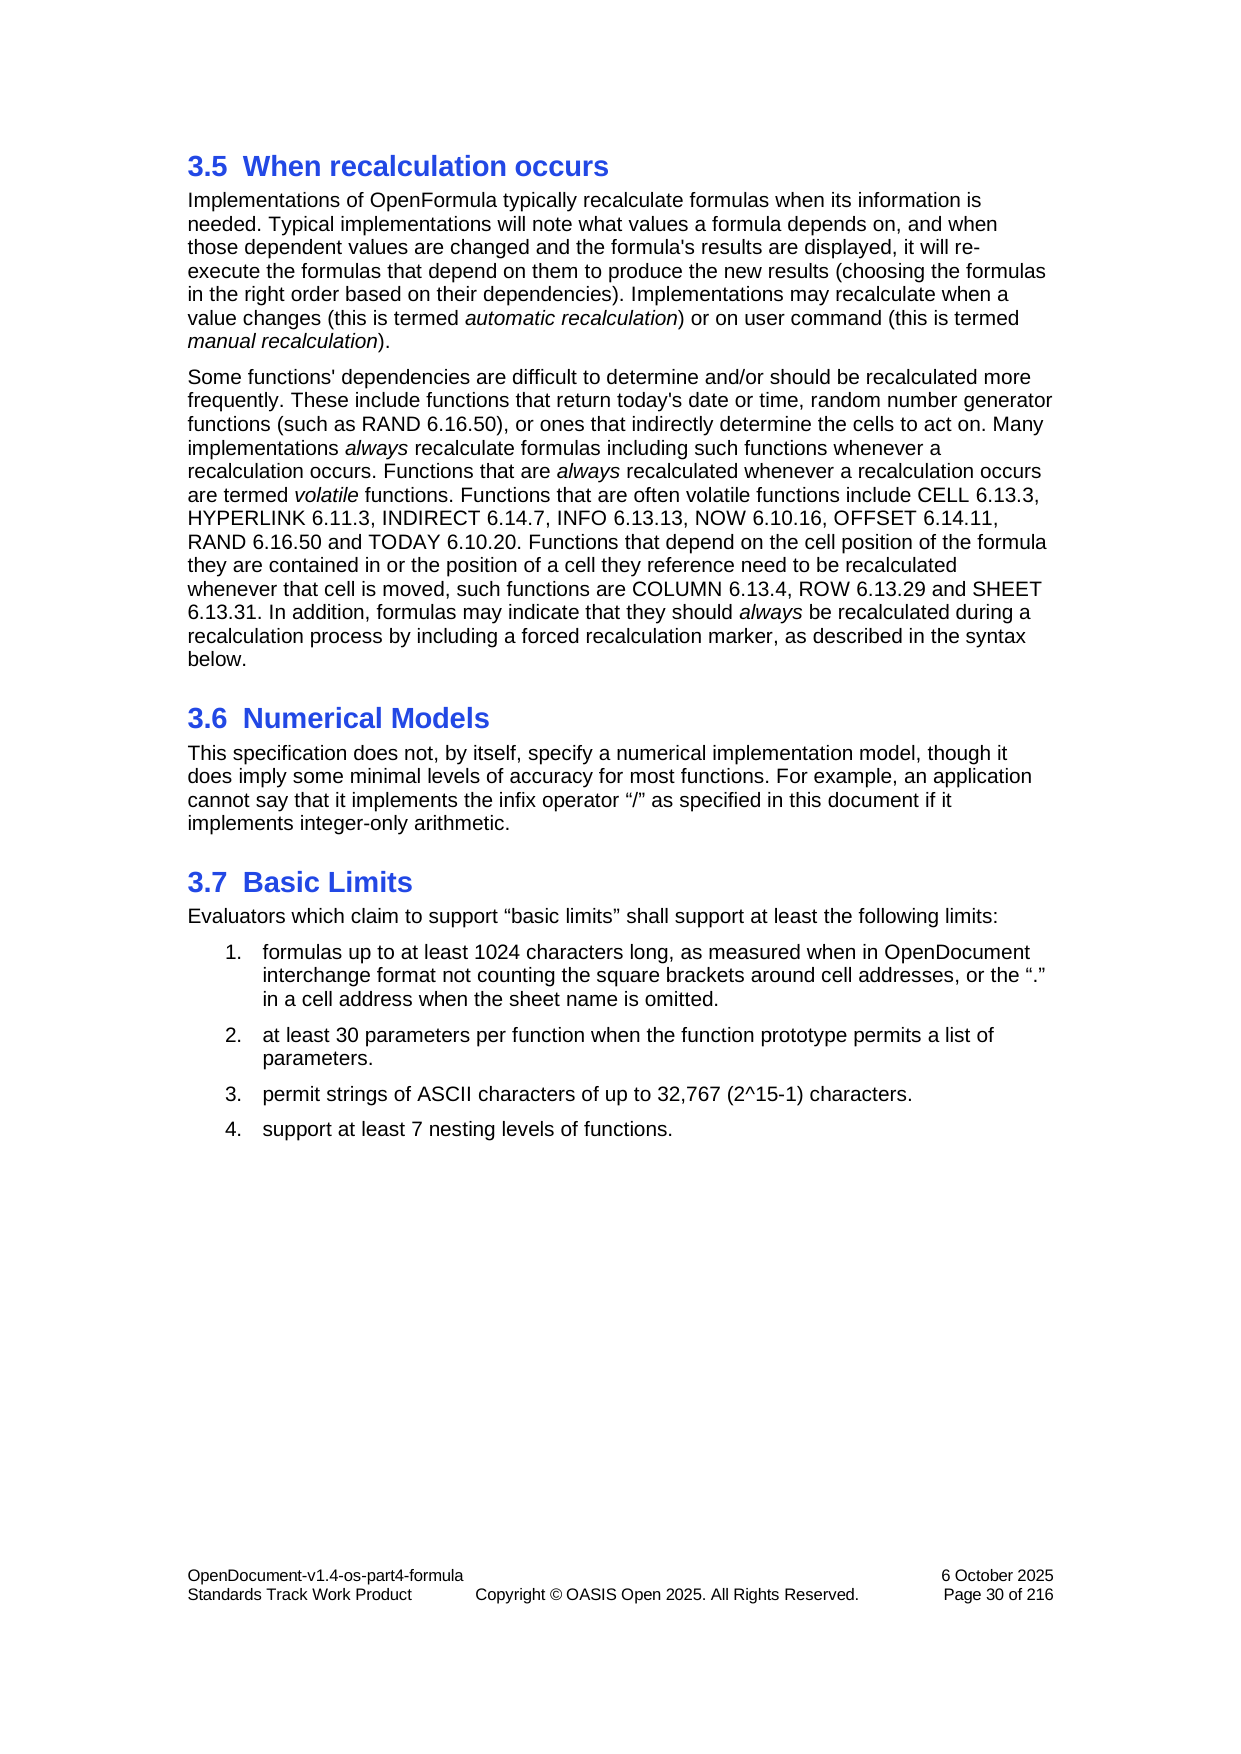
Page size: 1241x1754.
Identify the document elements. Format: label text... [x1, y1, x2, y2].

subtitle Numerical Models [187, 702, 1053, 735]
subtitle When recalculation occurs [187, 150, 1053, 182]
text Implementations of OpenFormula typically recalculate formulas when its information is needed. Typical implementations will note what values a formula depends on, and when those dependent values are changed and the formula's results are displayed, it will re-execute the formulas that depend on them to produce the new results (choosing the formulas in the right order based on their dependencies). Implementations may recalculate when a value changes (this is termed automatic recalculation) or on user command (this is termed manual recalculation). [187, 188, 1053, 353]
text Some functions' dependencies are difficult to determine and/or should be recalculated more frequently. These include functions that return today's date or time, random number generator functions (such as RAND 6.16.50), or ones that indirectly determine the cells to act on. Many implementations always recalculate formulas including such functions whenever a recalculation occurs. Functions that are always recalculated whenever a recalculation occurs are termed volatile functions. Functions that are often volatile functions include CELL 6.13.3, HYPERLINK 6.11.3, INDIRECT 6.14.7, INFO 6.13.13, NOW 6.10.16, OFFSET 6.14.11, RAND 6.16.50 and TODAY 6.10.20. Functions that depend on the cell position of the formula they are contained in or the position of a cell they reference need to be recalculated whenever that cell is moved, such functions are COLUMN 6.13.4, ROW 6.13.29 and SHEET 6.13.31. In addition, formulas may indicate that they should always be recalculated during a recalculation process by including a forced recalculation marker, as described in the syntax below. [187, 365, 1053, 671]
text Evaluators which claim to support “basic limits” shall support at least the following limits: [187, 905, 1053, 928]
subtitle Basic Limits [187, 866, 1053, 899]
list formulas up to at least 1024 characters long, as measured when in OpenDocument interchange format not counting the square brackets around cell addresses, or the “.” in a cell address when the sheet name is omitted. [225, 940, 1053, 1011]
text This specification does not, by itself, specify a numerical implementation model, though it does imply some minimal levels of accuracy for most functions. For example, an application cannot say that it implements the infix operator “/” as specified in this document if it implements integer-only arithmetic. [187, 741, 1053, 835]
list support at least 7 nesting levels of functions. [225, 1118, 1053, 1141]
list permit strings of ASCII characters of up to 32,767 (2^15-1) characters. [225, 1082, 1053, 1106]
list at least 30 parameters per function when the function prototype permits a list of parameters. [225, 1023, 1053, 1070]
